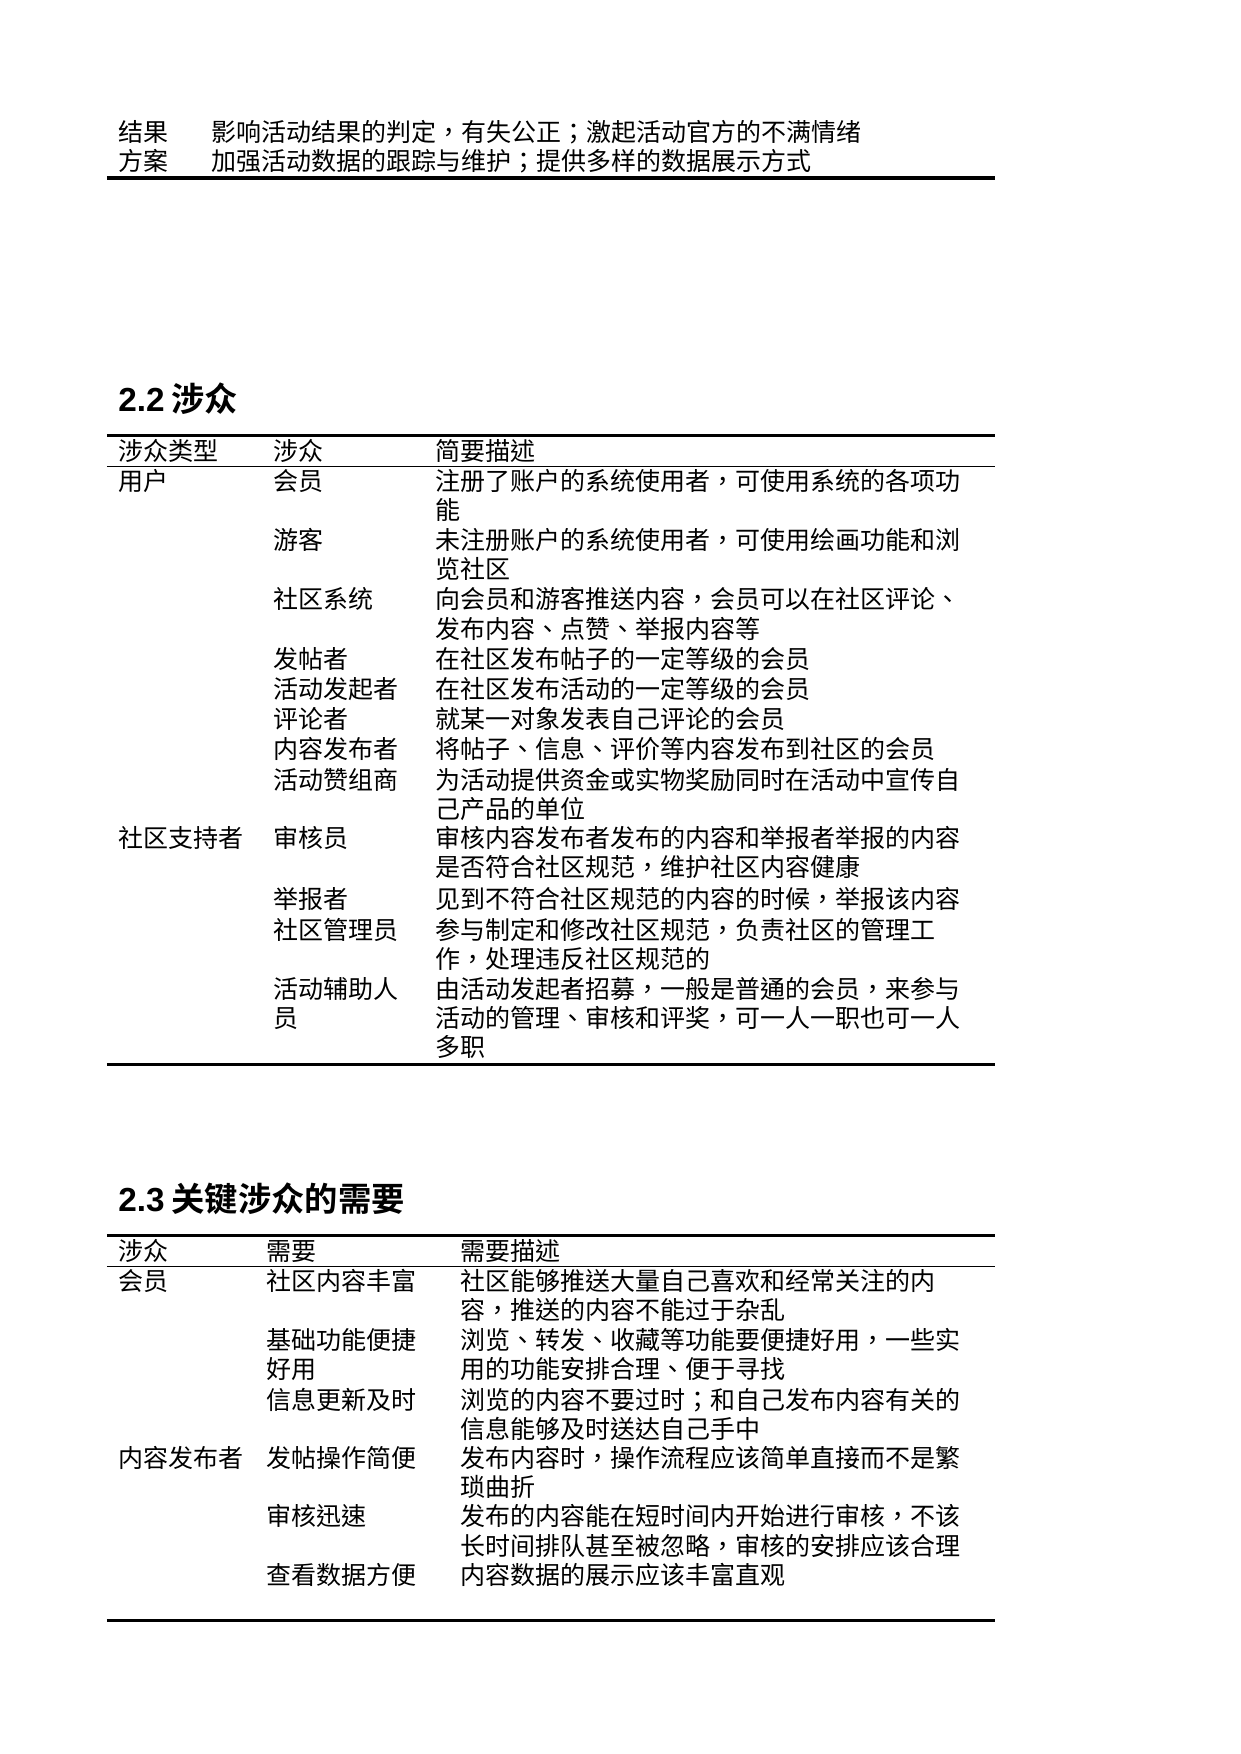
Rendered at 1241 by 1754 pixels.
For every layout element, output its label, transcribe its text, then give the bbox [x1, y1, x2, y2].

table_header 涉众 [262, 437, 424, 466]
table_cell 活动发起者 [262, 674, 424, 704]
table_header 涉众类型 [107, 437, 262, 466]
table_cell 活动辅助人员 [262, 974, 424, 1063]
table_cell 社区管理员 [262, 915, 424, 974]
table_cell 查看数据方便 [255, 1561, 449, 1590]
table_cell 影响活动结果的判定，有失公正；激起活动官方的不满情绪 [200, 118, 994, 147]
table_cell 向会员和游客推送内容，会员可以在社区评论、发布内容、点赞、举报内容等 [424, 585, 994, 644]
table_cell 将帖子、信息、评价等内容发布到社区的会员 [424, 735, 994, 765]
table_cell 审核迅速 [255, 1503, 449, 1561]
table_header 需要 [255, 1237, 449, 1266]
table_cell 未注册账户的系统使用者，可使用绘画功能和浏览社区 [424, 525, 994, 585]
table_cell 会员 [107, 1267, 255, 1444]
table_cell 方案 [107, 147, 200, 176]
table_cell 结果 [107, 118, 200, 147]
table_cell 社区系统 [262, 585, 424, 644]
table_cell 游客 [262, 525, 424, 585]
table_cell 社区能够推送大量自己喜欢和经常关注的内容，推送的内容不能过于杂乱 [449, 1267, 994, 1325]
table_cell 内容发布者 [107, 1444, 255, 1502]
table_cell 内容数据的展示应该丰富直观 [449, 1561, 994, 1590]
table_cell 见到不符合社区规范的内容的时候，举报该内容 [424, 883, 994, 915]
table_cell 内容发布者 [262, 735, 424, 765]
table_cell 活动赞组商 [262, 765, 424, 824]
table_cell 举报者 [262, 883, 424, 915]
table_header 涉众 [107, 1237, 255, 1266]
table_cell 在社区发布活动的一定等级的会员 [424, 674, 994, 704]
table_cell 发布内容时，操作流程应该简单直接而不是繁琐曲折 [449, 1444, 994, 1502]
table_cell 基础功能便捷好用 [255, 1325, 449, 1385]
table_cell 浏览、转发、收藏等功能要便捷好用，一些实用的功能安排合理、便于寻找 [449, 1325, 994, 1385]
table_cell [107, 1561, 255, 1590]
table_cell 发帖操作简便 [255, 1444, 449, 1502]
table_cell 发布的内容能在短时间内开始进行审核，不该长时间排队甚至被忽略，审核的安排应该合理 [449, 1503, 994, 1561]
table_cell 为活动提供资金或实物奖励同时在活动中宣传自己产品的单位 [424, 765, 994, 824]
table_cell 社区支持者 [107, 824, 262, 1063]
table_cell [449, 1590, 994, 1619]
table_cell 评论者 [262, 705, 424, 735]
table_cell [107, 1590, 255, 1619]
table_cell 会员 [262, 467, 424, 525]
subtitle 2.3关键涉众的需要 [118, 1173, 1122, 1221]
table_header 简要描述 [424, 437, 994, 466]
table_cell 在社区发布帖子的一定等级的会员 [424, 644, 994, 674]
table_cell 社区内容丰富 [255, 1267, 449, 1325]
table_cell 就某一对象发表自己评论的会员 [424, 705, 994, 735]
table_cell 注册了账户的系统使用者，可使用系统的各项功能 [424, 467, 994, 525]
table_cell 浏览的内容不要过时；和自己发布内容有关的信息能够及时送达自己手中 [449, 1385, 994, 1444]
table_cell 审核员 [262, 824, 424, 883]
table_header 需要描述 [449, 1237, 994, 1266]
table_cell 信息更新及时 [255, 1385, 449, 1444]
table_cell 由活动发起者招募，一般是普通的会员，来参与活动的管理、审核和评奖，可一人一职也可一人多职 [424, 974, 994, 1063]
table_cell 发帖者 [262, 644, 424, 674]
table_cell [255, 1590, 449, 1619]
table_cell 加强活动数据的跟踪与维护；提供多样的数据展示方式 [200, 147, 994, 176]
table_cell [107, 1503, 255, 1561]
table_cell 用户 [107, 467, 262, 824]
table_cell 参与制定和修改社区规范，负责社区的管理工作，处理违反社区规范的 [424, 915, 994, 974]
table_cell 审核内容发布者发布的内容和举报者举报的内容是否符合社区规范，维护社区内容健康 [424, 824, 994, 883]
subtitle 2.2涉众 [118, 373, 1122, 421]
